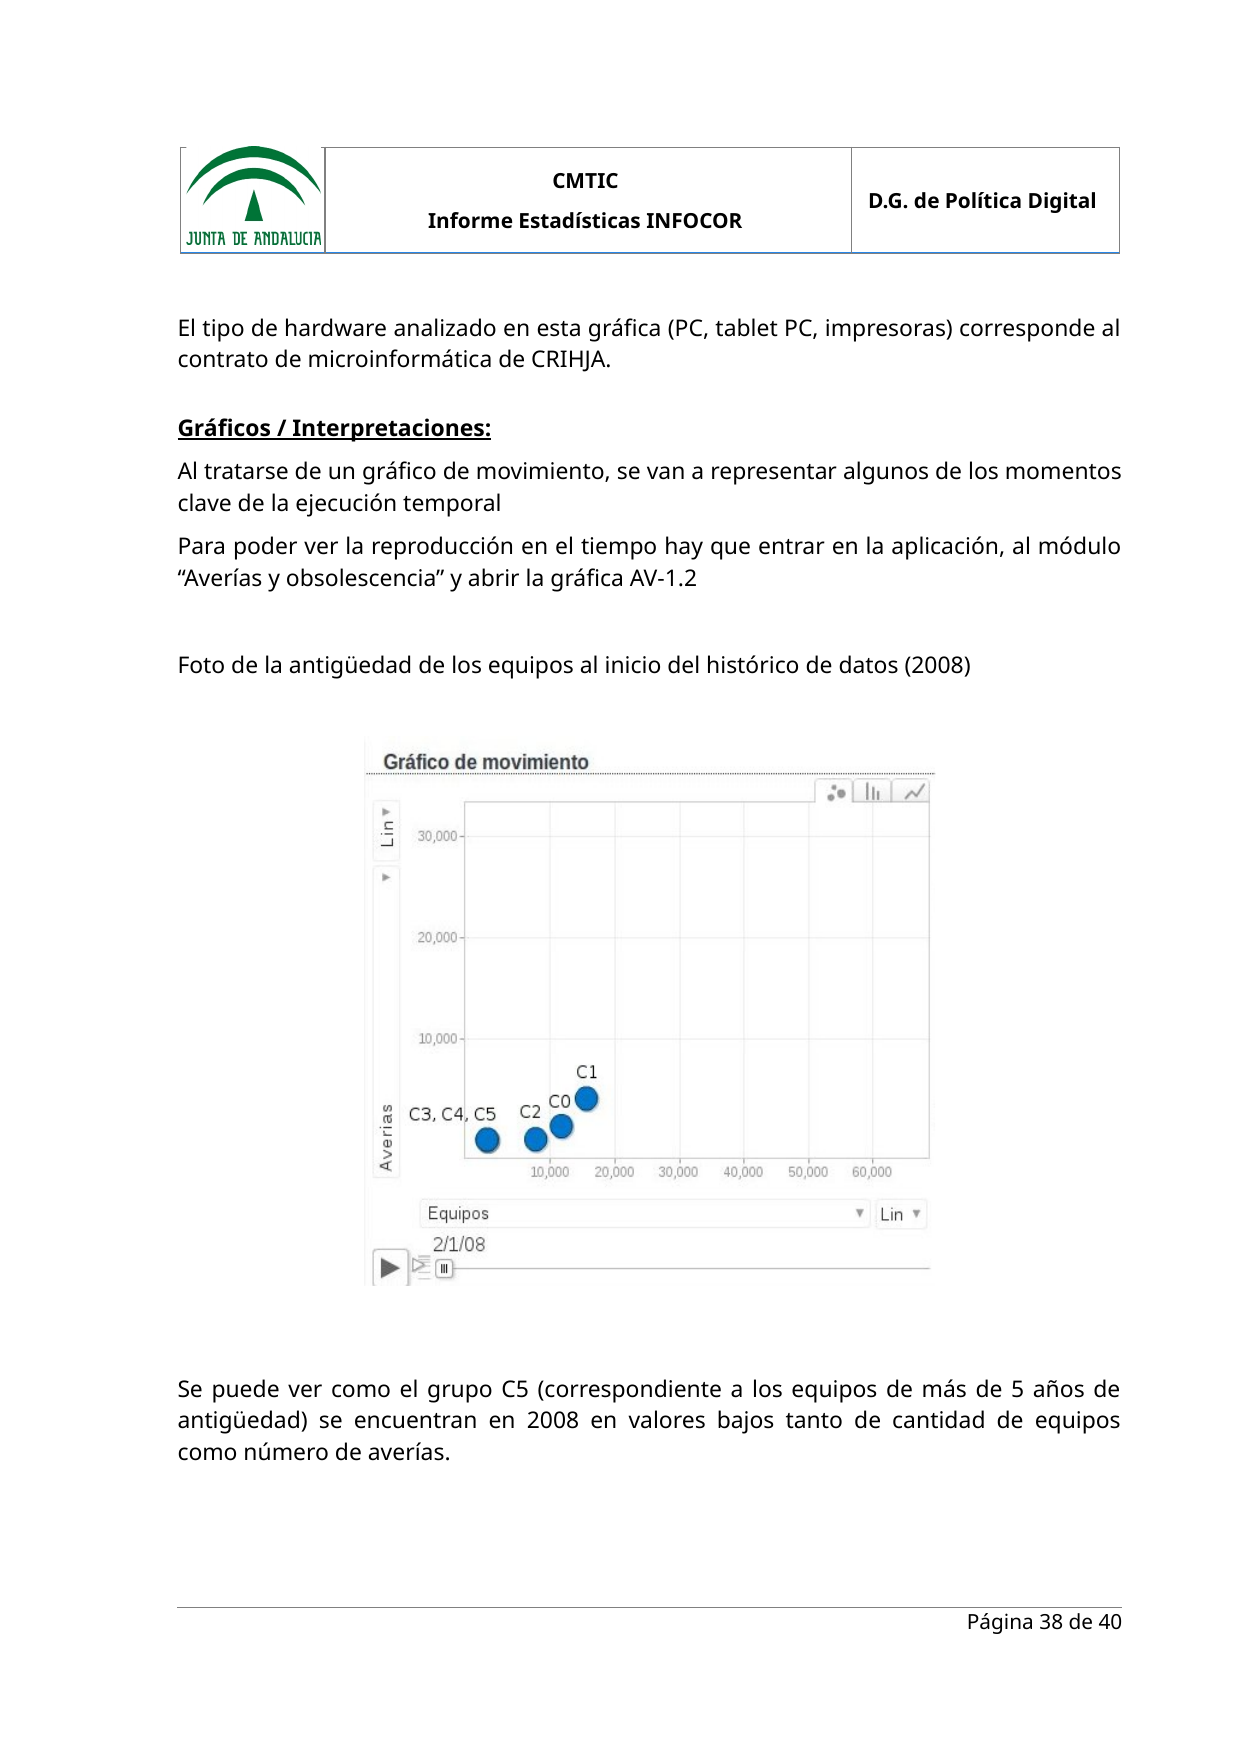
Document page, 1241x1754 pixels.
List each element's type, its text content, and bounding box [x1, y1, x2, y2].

text Al tratarse de un gráfico de movimiento, se van a representar algunos de los momentos clave de la ejecución temporal [177, 455, 1122, 518]
text Gráficos / Interpretaciones: [177, 411, 1122, 443]
text Foto de la antigüedad de los equipos al inicio del histórico de datos (2008) [177, 649, 1122, 680]
text Para poder ver la reproducción en el tiempo hay que entrar en la aplicación, al módulo “Averías y obsolescencia” y abrir la gráfica AV-1.2 [177, 530, 1122, 593]
text El tipo de hardware analizado en esta gráfica (PC, tablet PC, impresoras) corresponde al contrato de microinformática de CRIHJA. [177, 311, 1122, 374]
picture [186, 146, 321, 245]
picture [363, 736, 936, 1286]
text Se puede ver como el grupo C5 (correspondiente a los equipos de más de 5 años de antigüedad) se encuentran en 2008 en valores bajos tanto de cantidad de equipos como número de averías. [177, 1373, 1122, 1467]
